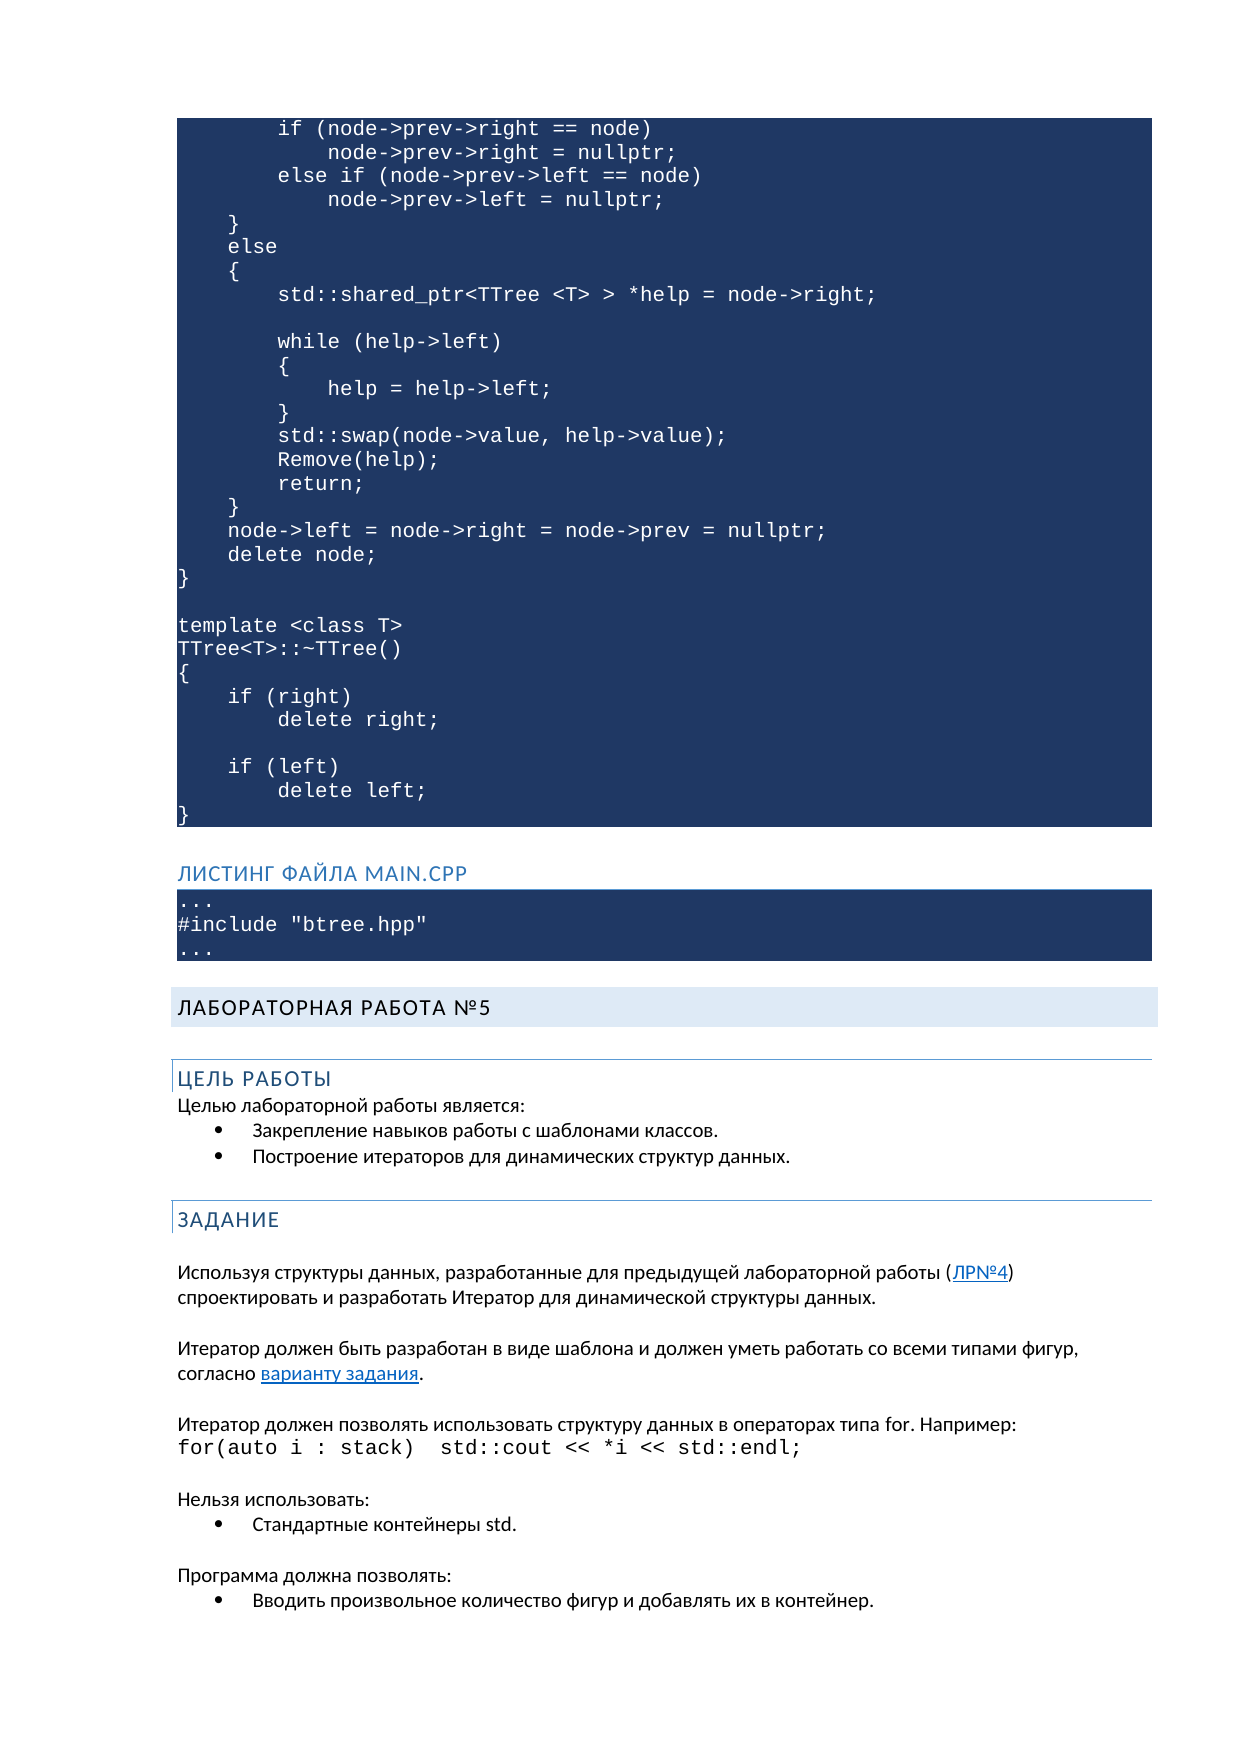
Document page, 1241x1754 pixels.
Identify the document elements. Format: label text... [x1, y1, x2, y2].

text TTree<T>::~TTree() [177, 638, 1152, 662]
list Закрепление навыков работы с шаблонами классов. [215, 1118, 1152, 1143]
text while (help->left) [177, 331, 1152, 354]
text if (right) [177, 686, 1152, 709]
text if (node->prev->right == node) [177, 118, 1152, 142]
text Используя структуры данных, разработанные для предыдущей лабораторной работы (ЛР№4) спроектировать и разработать Итератор для динамической структуры данных. [177, 1259, 1152, 1310]
text node->prev->left = nullptr; [177, 189, 1152, 213]
subtitle Цель работы [173, 1060, 1152, 1092]
text Программа должна позволять: [177, 1562, 1152, 1588]
text template <class T> [177, 615, 1152, 638]
text delete right; [177, 709, 1152, 733]
text delete node; [177, 544, 1152, 567]
text { [177, 662, 1152, 686]
text node->left = node->right = node->prev = nullptr; [177, 520, 1152, 544]
text { [177, 354, 1152, 378]
text Итератор должен быть разработан в виде шаблона и должен уметь работать со всеми типами фигур, согласно варианту задания. [177, 1335, 1152, 1386]
text } [177, 213, 1152, 236]
text Целью лабораторной работы является: [177, 1092, 1152, 1118]
text Remove(help); [177, 449, 1152, 473]
text } [177, 804, 1152, 827]
text } [177, 567, 1152, 591]
text if (left) [177, 757, 1152, 780]
text std::swap(node->value, help->value); [177, 426, 1152, 449]
text else [177, 236, 1152, 260]
text for(auto i : stack) std::cout << *i << std::endl; [177, 1437, 1152, 1461]
text return; [177, 473, 1152, 496]
text } [177, 496, 1152, 520]
text ... [177, 890, 1152, 914]
list Стандартные контейнеры std. [215, 1511, 1152, 1537]
list Вводить произвольное количество фигур и добавлять их в контейнер. [215, 1588, 1152, 1613]
list Построение итераторов для динамических структур данных. [215, 1143, 1152, 1168]
subtitle Листинг файла main.cpp [177, 859, 1152, 889]
text Итератор должен позволять использовать структуру данных в операторах типа for. Например: [177, 1411, 1152, 1437]
text std::shared_ptr<TTree <T> > *help = node->right; [177, 284, 1152, 307]
subtitle Лабораторная работа №5 [177, 993, 1152, 1021]
subtitle Задание [173, 1201, 1152, 1233]
text node->prev->right = nullptr; [177, 142, 1152, 165]
text { [177, 260, 1152, 284]
text Нельзя использовать: [177, 1486, 1152, 1511]
text else if (node->prev->left == node) [177, 165, 1152, 189]
text ... [177, 938, 1152, 961]
text } [177, 402, 1152, 426]
text delete left; [177, 780, 1152, 804]
text #include "btree.hpp" [177, 914, 1152, 938]
text help = help->left; [177, 378, 1152, 402]
